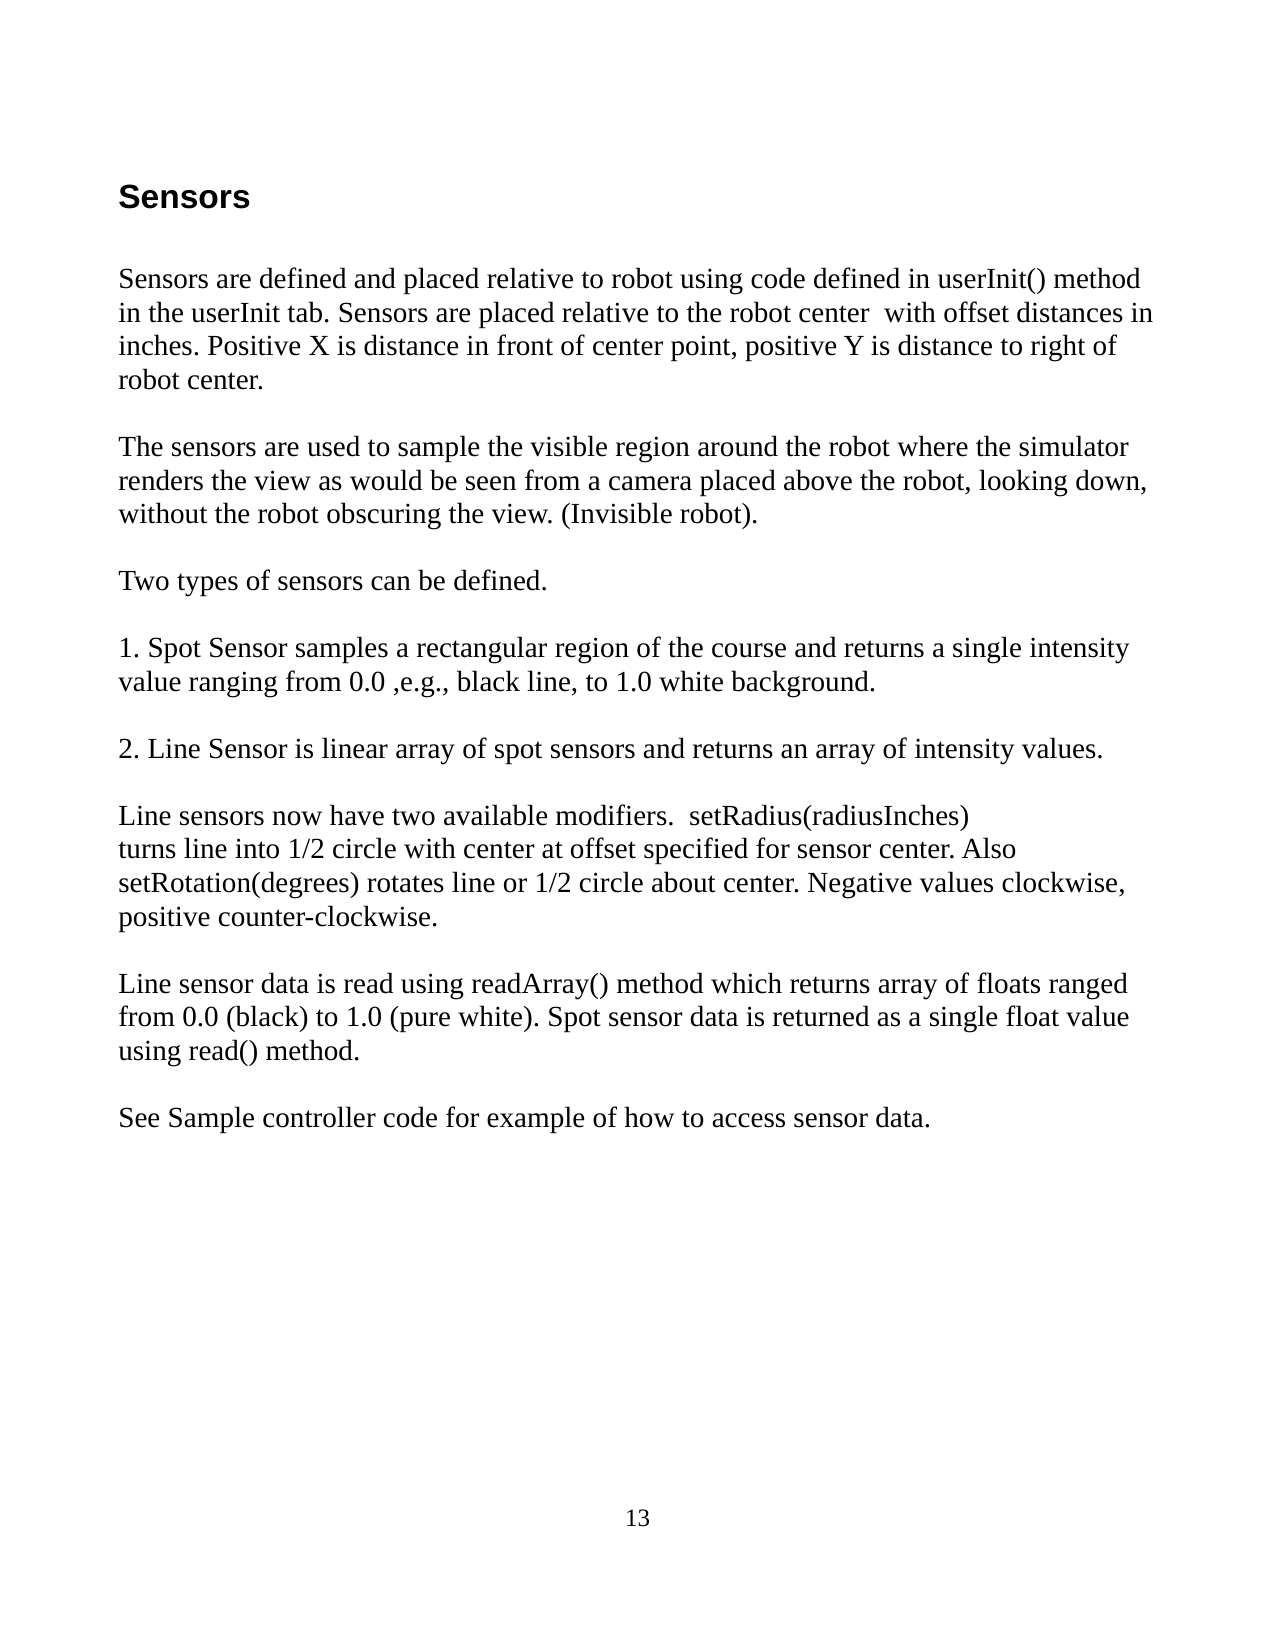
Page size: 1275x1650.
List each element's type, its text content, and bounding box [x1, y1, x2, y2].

text Line sensor data is read using readArray() method which returns array of floats ranged from 0.0 (black) to 1.0 (pure white). Spot sensor data is returned as a single float value using read() method. [118, 966, 1157, 1066]
text 2. Line Sensor is linear array of spot sensors and returns an array of intensity values. [118, 731, 1157, 764]
text Two types of sensors can be defined. [118, 563, 1157, 597]
text The sensors are used to sample the visible region around the robot where the simulator renders the view as would be seen from a camera placed above the robot, looking down, without the robot obscuring the view. (Invisible robot). [118, 429, 1157, 530]
text See Sample controller code for example of how to access sensor data. [118, 1100, 1157, 1133]
text Sensors are defined and placed relative to robot using code defined in userInit() method in the userInit tab. Sensors are placed relative to the robot center with offset distances in inches. Positive X is distance in front of center point, positive Y is distance to right of robot center. [118, 261, 1157, 396]
subtitle Sensors [118, 177, 1157, 215]
text Line sensors now have two available modifiers. setRadius(radiusInches) [118, 798, 1157, 832]
text 1. Spot Sensor samples a rectangular region of the course and returns a single intensity value ranging from 0.0 ,e.g., black line, to 1.0 white background. [118, 630, 1157, 697]
text turns line into 1/2 circle with center at offset specified for sensor center. Also setRotation(degrees) rotates line or 1/2 circle about center. Negative values clockwise, positive counter-clockwise. [118, 832, 1157, 932]
